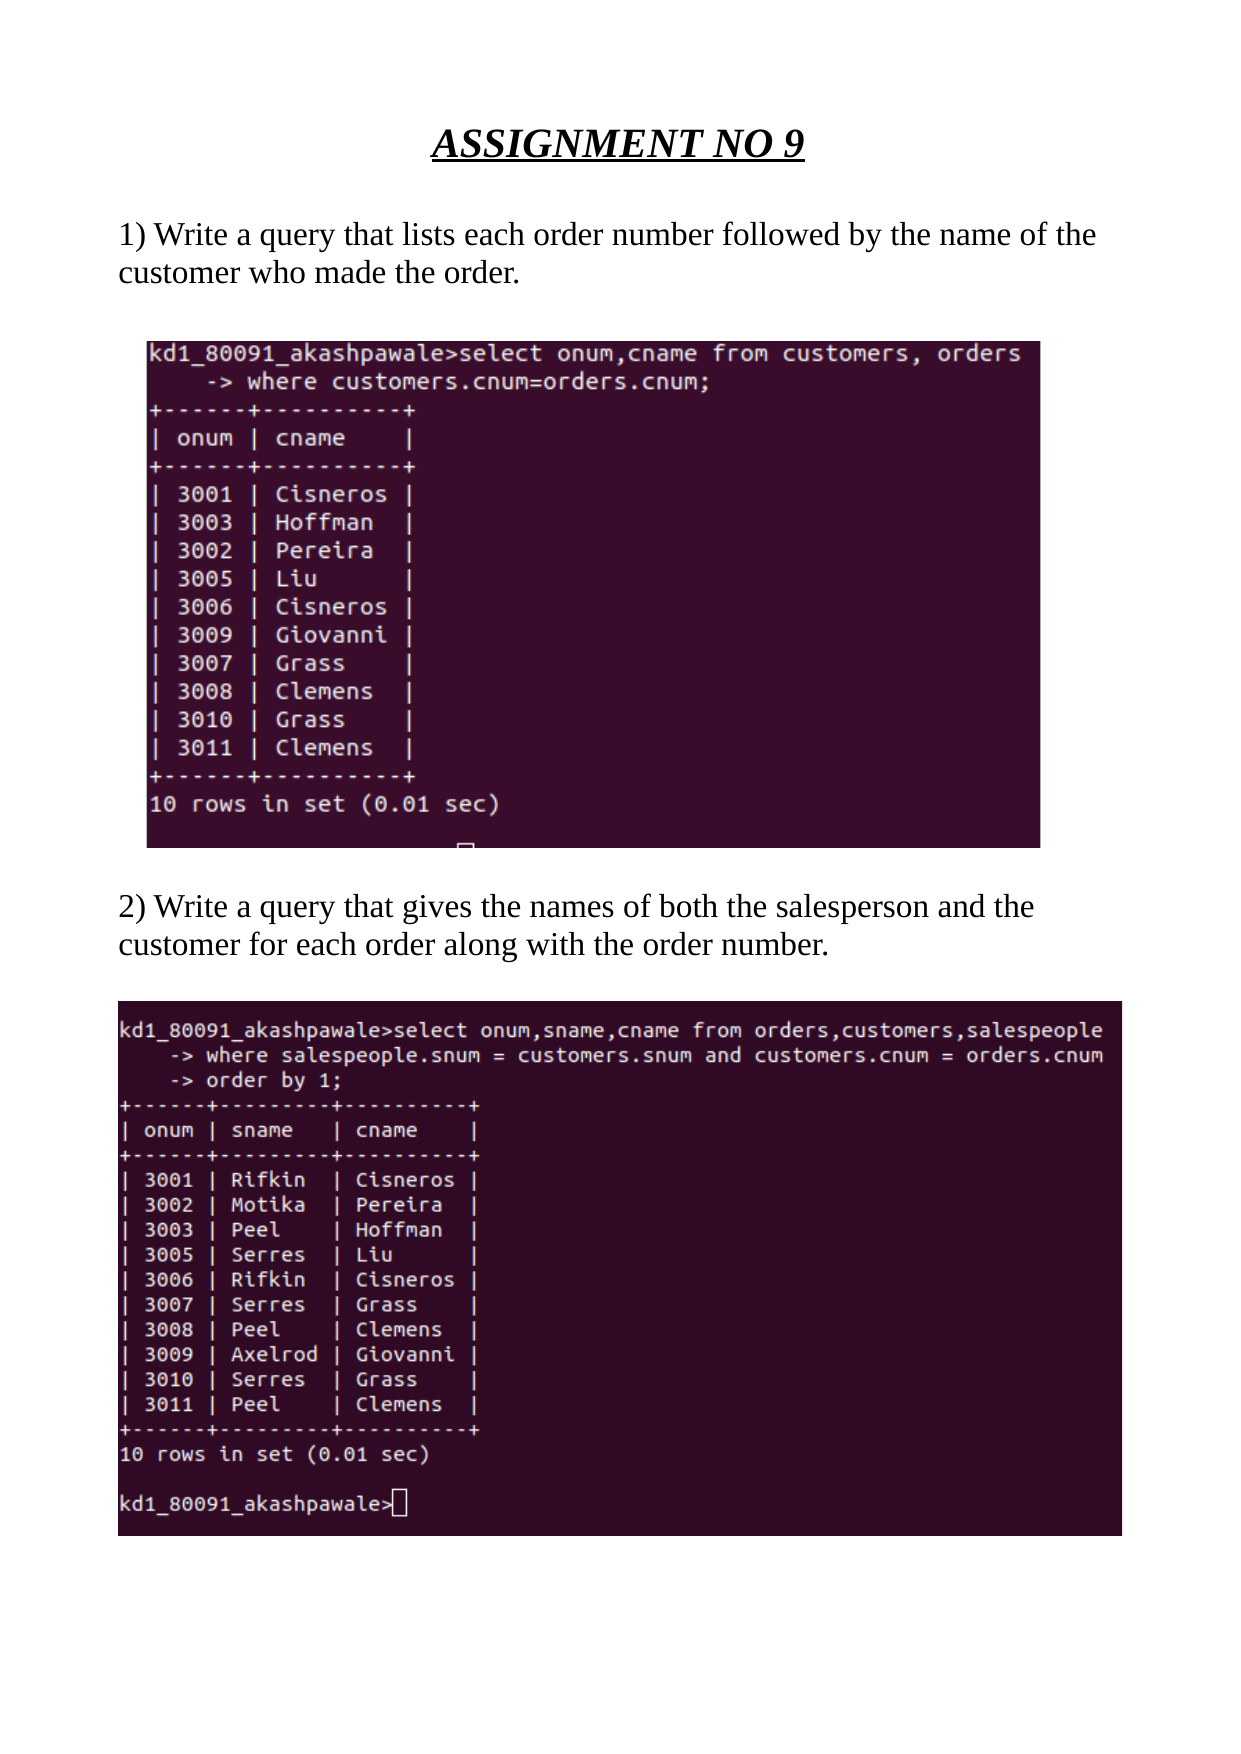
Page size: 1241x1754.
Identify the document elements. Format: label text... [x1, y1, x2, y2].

picture [118, 1001, 1123, 1536]
picture [146, 341, 1041, 848]
text 1) Write a query that lists each order number followed by the name of the customer who made the order. [118, 214, 1122, 291]
text ASSIGNMENT NO 9 [118, 118, 1122, 166]
text 2) Write a query that gives the names of both the salesperson and the customer for each order along with the order number. [118, 886, 1122, 963]
